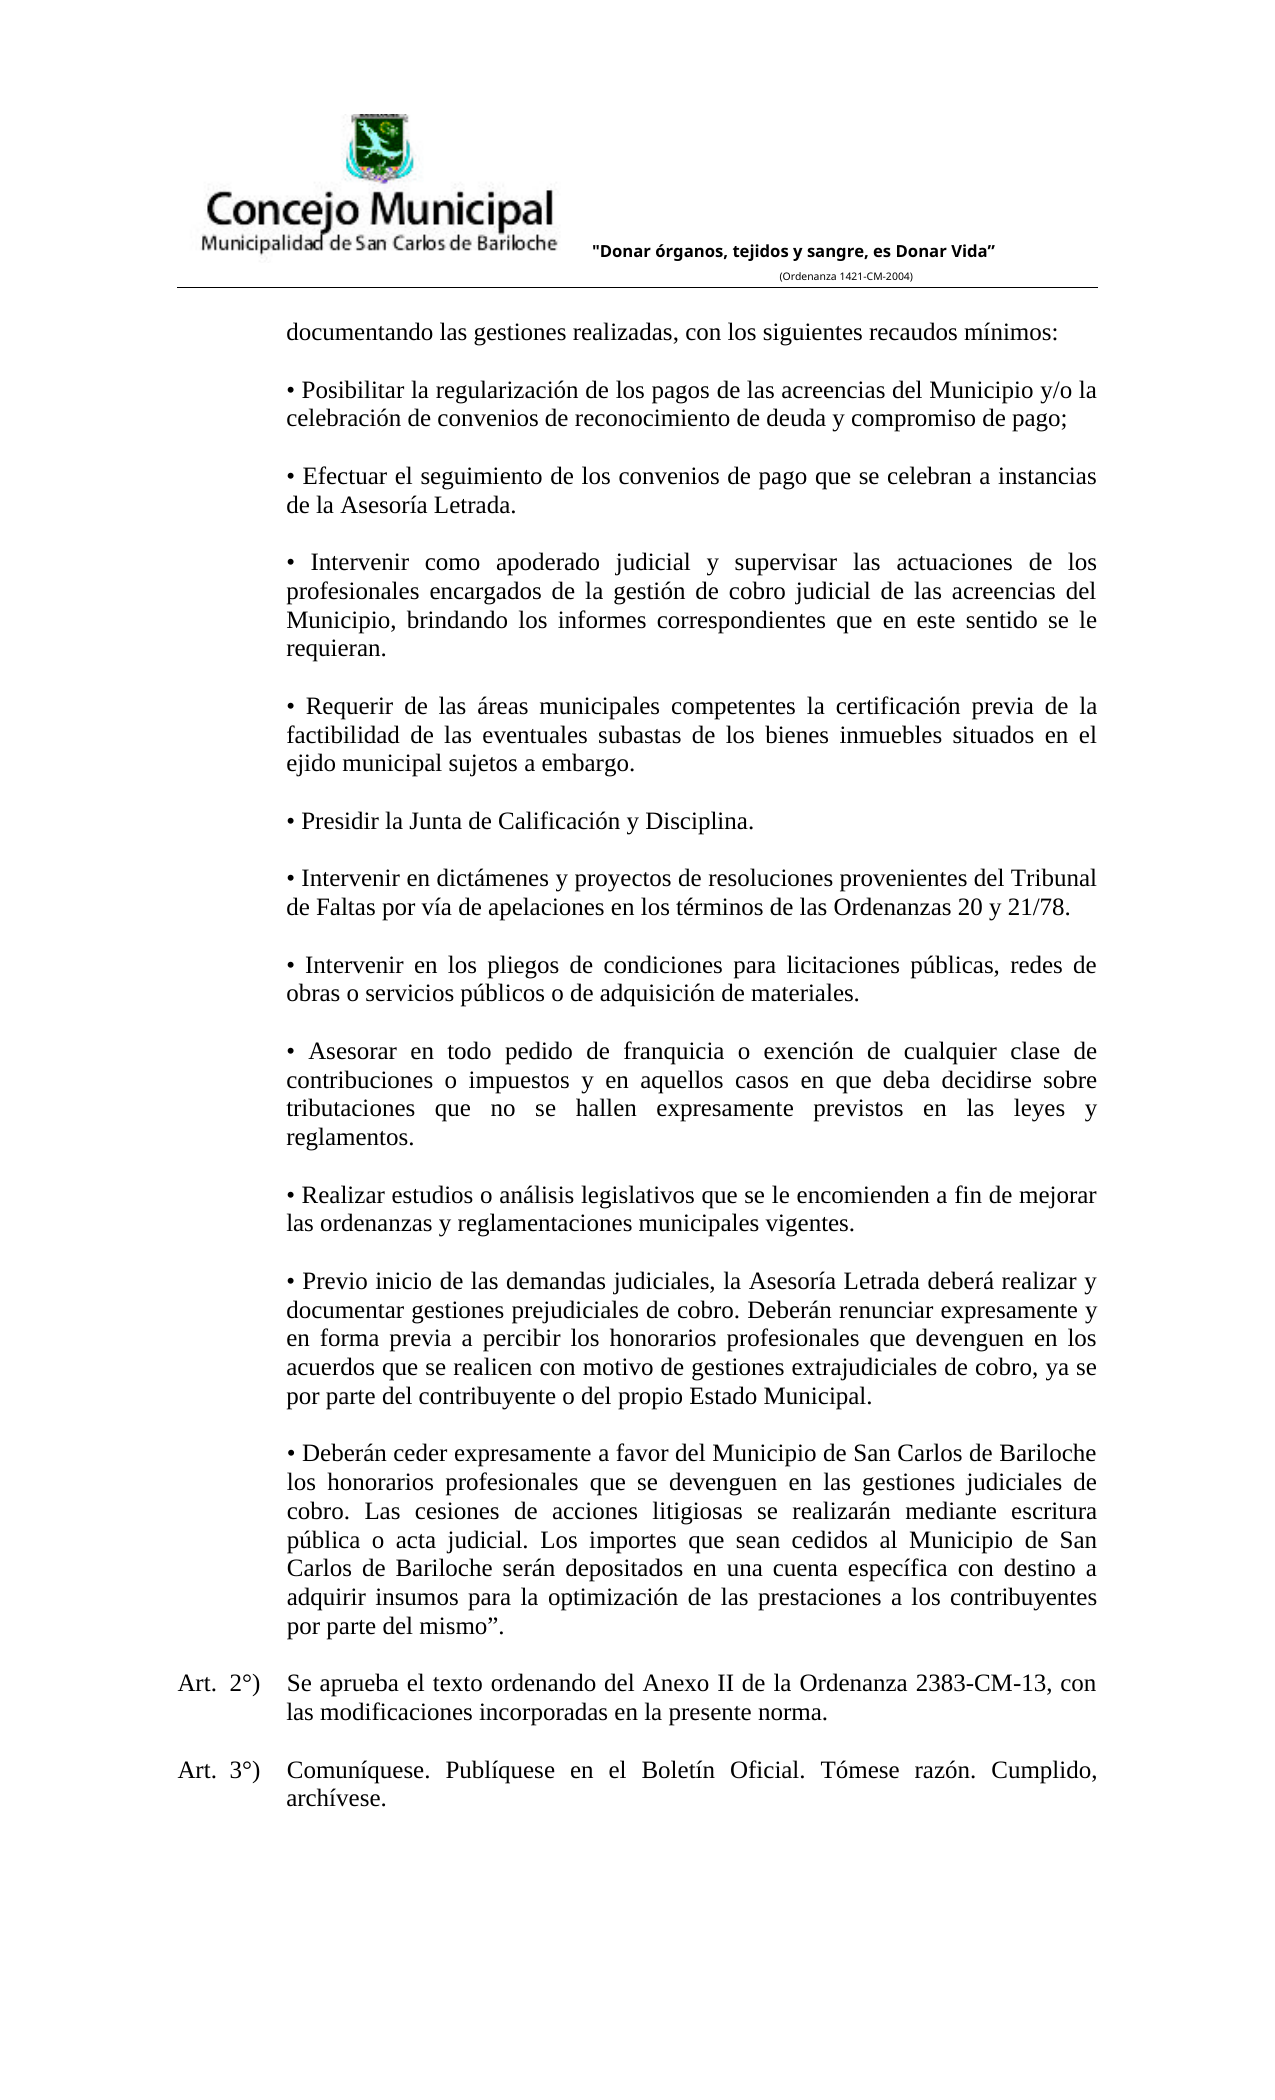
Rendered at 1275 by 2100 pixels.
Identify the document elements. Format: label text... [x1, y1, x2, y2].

picture [177, 114, 589, 264]
table_cell Se aprueba el texto ordenando del Anexo II de la Ordenanza 2383-CM-13, con las modificaciones incorporadas en la presente norma. [279, 1669, 1105, 1755]
table_cell Comuníquese. Publíquese en el Boletín Oficial. Tómese razón. Cumplido, archívese. [279, 1755, 1105, 1812]
table_cell Art. 3°) [170, 1755, 279, 1812]
table_cell Art. 2°) [170, 1669, 279, 1755]
table_header documentando las gestiones realizadas, con los siguientes recaudos mínimos: • Posibilitar la regularización de los pagos de las acreencias del Municipio y/o la celebración de convenios de reconocimiento de deuda y compromiso de pago; • Efectuar el seguimiento de los convenios de pago que se celebran a instancias de la Asesoría Letrada. • Intervenir como apoderado judicial y supervisar las actuaciones de los profesionales encargados de la gestión de cobro judicial de las acreencias del Municipio, brindando los informes correspondientes que en este sentido se le requieran. • Requerir de las áreas municipales competentes la certificación previa de la factibilidad de las eventuales subastas de los bienes inmuebles situados en el ejido municipal sujetos a embargo. • Presidir la Junta de Calificación y Disciplina. • Intervenir en dictámenes y proyectos de resoluciones provenientes del Tribunal de Faltas por vía de apelaciones en los términos de las Ordenanzas 20 y 21/78. • Intervenir en los pliegos de condiciones para licitaciones públicas, redes de obras o servicios públicos o de adquisición de materiales. • Asesorar en todo pedido de franquicia o exención de cualquier clase de contribuciones o impuestos y en aquellos casos en que deba decidirse sobre tributaciones que no se hallen expresamente previstos en las leyes y reglamentos. • Realizar estudios o análisis legislativos que se le encomienden a fin de mejorar las ordenanzas y reglamentaciones municipales vigentes. • Previo inicio de las demandas judiciales, la Asesoría Letrada deberá realizar y documentar gestiones prejudiciales de cobro. Deberán renunciar expresamente y en forma previa a percibir los honorarios profesionales que devenguen en los acuerdos que se realicen con motivo de gestiones extrajudiciales de cobro, ya se por parte del contribuyente o del propio Estado Municipal. • Deberán ceder expresamente a favor del Municipio de San Carlos de Bariloche los honorarios profesionales que se devenguen en las gestiones judiciales de cobro. Las cesiones de acciones litigiosas se realizarán mediante escritura pública o acta judicial. Los importes que sean cedidos al Municipio de San Carlos de Bariloche serán depositados en una cuenta específica con destino a adquirir insumos para la optimización de las prestaciones a los contribuyentes por parte del mismo”. [279, 317, 1105, 1668]
table_header [170, 317, 279, 1668]
